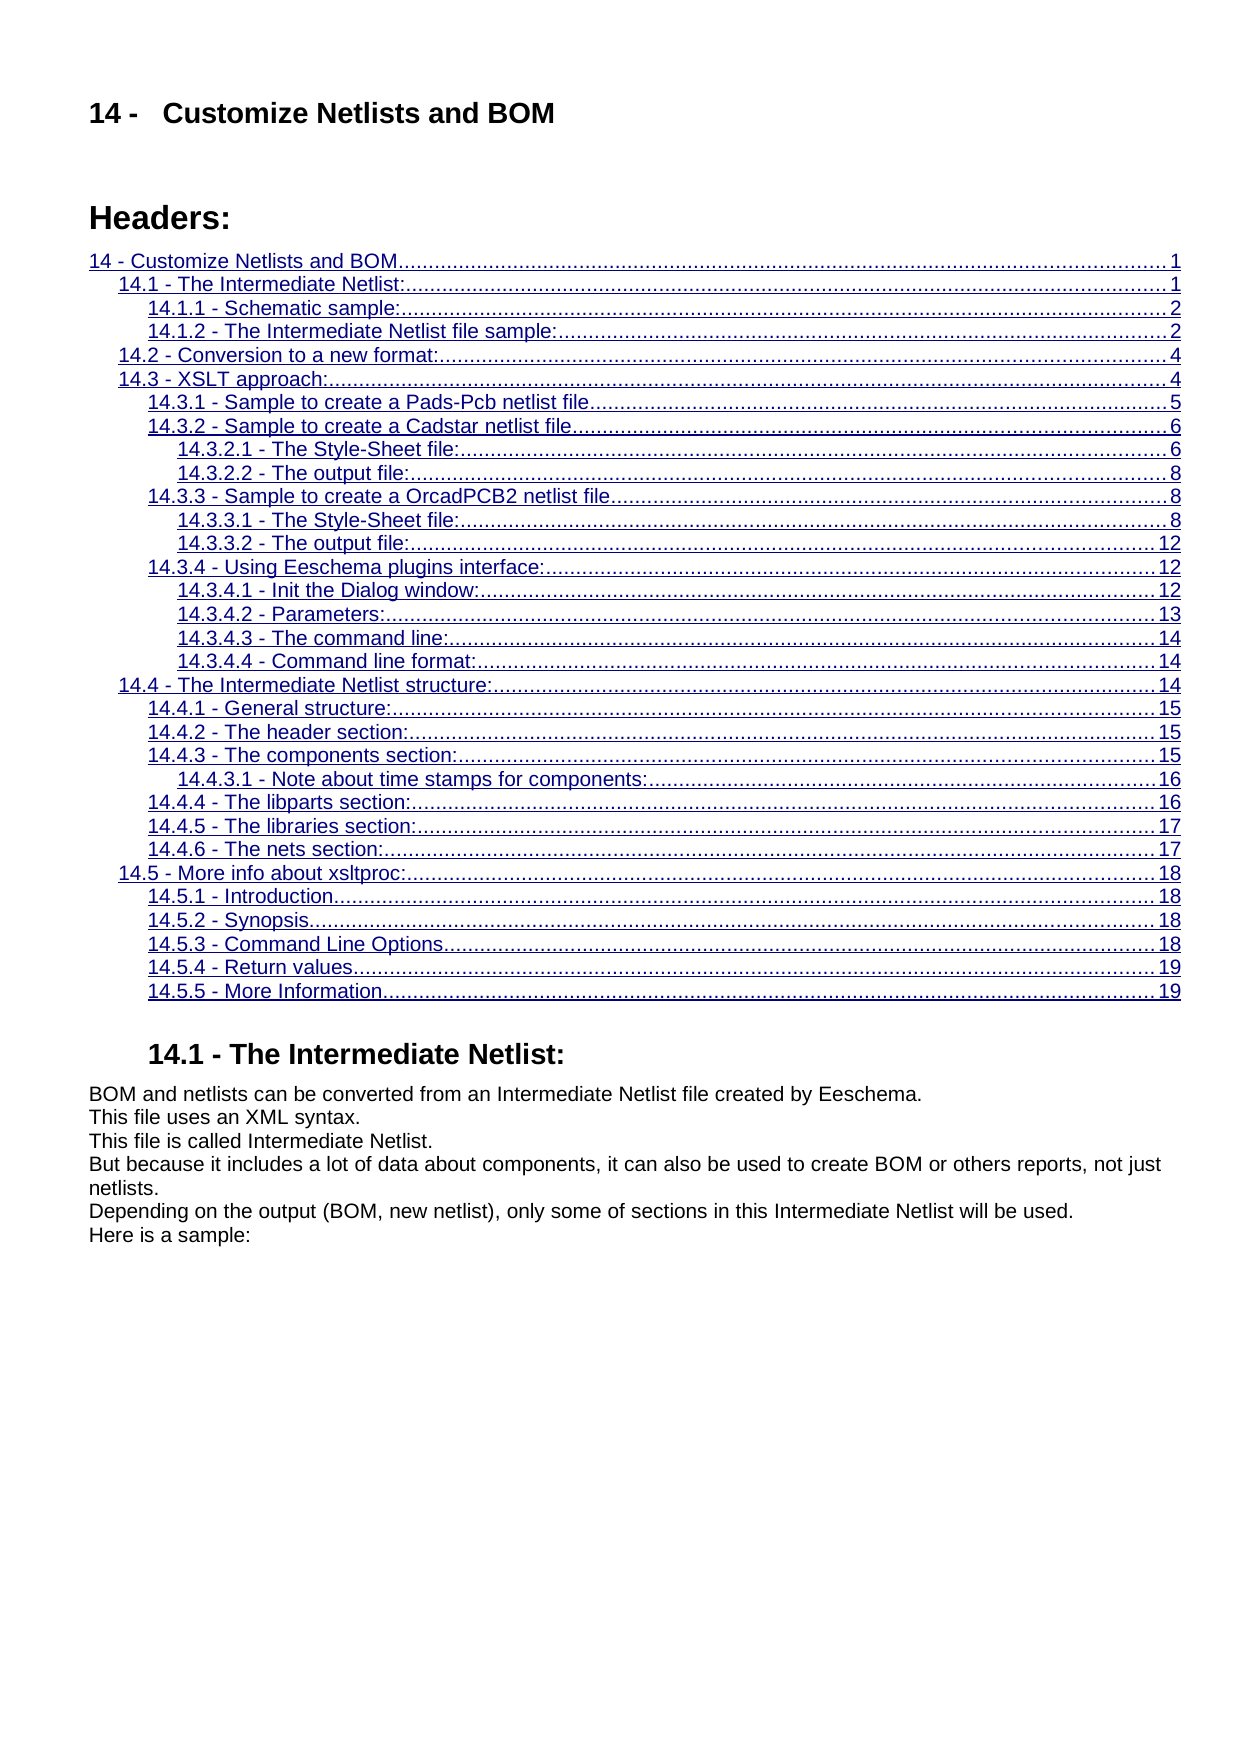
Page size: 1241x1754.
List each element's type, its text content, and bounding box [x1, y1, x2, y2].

text 14.3.4.4 - Command line format: 14 [177, 649, 1181, 670]
text BOM and netlists can be converted from an Intermediate Netlist file created by Eeschema. [88, 1082, 1181, 1106]
text 14.1 - The Intermediate Netlist: 1 [118, 273, 1181, 293]
text 14.3.4.1 - Init the Dialog window: 12 [177, 579, 1181, 599]
text 14 - Customize Netlists and BOM 1 [88, 249, 1181, 270]
text 14.4.1 - General structure: 15 [147, 697, 1181, 717]
text 14.5.1 - Introduction 18 [147, 885, 1181, 905]
text 14.3.1 - Sample to create a Pads-Pcb netlist file 5 [147, 391, 1181, 411]
text 14.1.1 - Schematic sample: 2 [147, 296, 1181, 317]
text 14.4.4 - The libparts section: 16 [147, 791, 1181, 811]
text 14.3.4.3 - The command line: 14 [177, 626, 1181, 646]
subtitle Customize Netlists and BOM [88, 97, 1181, 130]
text 14.4 - The Intermediate Netlist structure: 14 [118, 673, 1181, 693]
text 14.3.4 - Using Eeschema plugins interface: 12 [147, 555, 1181, 576]
text 14.3.3 - Sample to create a OrcadPCB2 netlist file 8 [147, 485, 1181, 505]
text But because it includes a lot of data about components, it can also be used to create BOM or others reports, not just netlists. [88, 1153, 1181, 1200]
text 14.2 - Conversion to a new format: 4 [118, 343, 1181, 364]
text 14.4.5 - The libraries section: 17 [147, 814, 1181, 835]
text Here is a sample: [88, 1223, 1181, 1247]
text Depending on the output (BOM, new netlist), only some of sections in this Intermediate Netlist will be used. [88, 1200, 1181, 1223]
text 14.1.2 - The Intermediate Netlist file sample: 2 [147, 320, 1181, 340]
text 14.3 - XSLT approach: 4 [118, 367, 1181, 387]
text 14.4.3.1 - Note about time stamps for components: 16 [177, 767, 1181, 788]
text 14.5.3 - Command Line Options 18 [147, 932, 1181, 952]
text 14.3.3.1 - The Style-Sheet file: 8 [177, 508, 1181, 529]
text 14.3.2.2 - The output file: 8 [177, 461, 1181, 482]
subtitle Headers: [88, 199, 1181, 237]
text 14.3.2 - Sample to create a Cadstar netlist file 6 [147, 414, 1181, 434]
text 14.5.4 - Return values 19 [147, 956, 1181, 976]
text 14.4.2 - The header section: 15 [147, 720, 1181, 741]
text This file is called Intermediate Netlist. [88, 1129, 1181, 1153]
subtitle The Intermediate Netlist: [148, 1038, 1181, 1070]
text 14.4.6 - The nets section: 17 [147, 838, 1181, 858]
text 14.3.3.2 - The output file: 12 [177, 532, 1181, 552]
text 14.5.2 - Synopsis 18 [147, 908, 1181, 929]
text 14.3.4.2 - Parameters: 13 [177, 602, 1181, 623]
text 14.5.5 - More Information 19 [147, 979, 1181, 999]
text 14.3.2.1 - The Style-Sheet file: 6 [177, 438, 1181, 458]
text 14.4.3 - The components section: 15 [147, 744, 1181, 764]
text This file uses an XML syntax. [88, 1106, 1181, 1129]
text 14.5 - More info about xsltproc: 18 [118, 861, 1181, 882]
